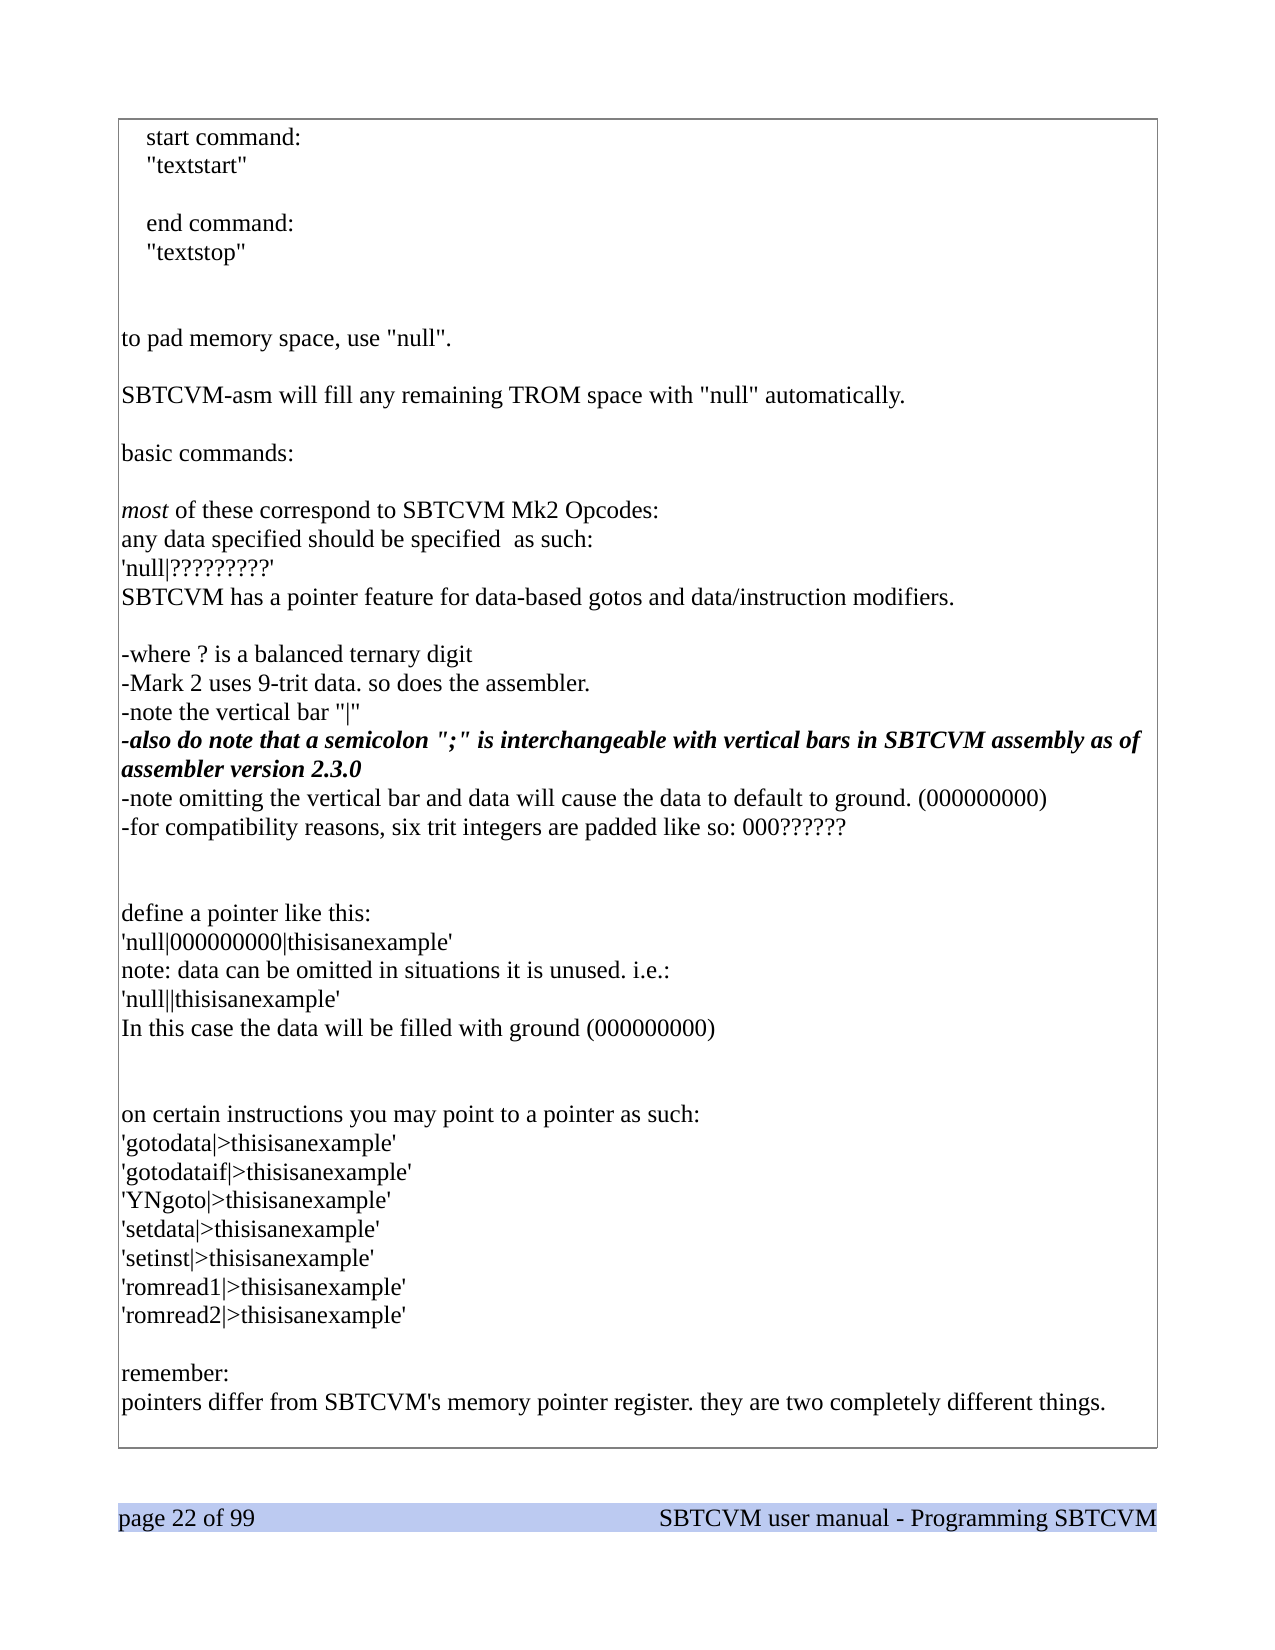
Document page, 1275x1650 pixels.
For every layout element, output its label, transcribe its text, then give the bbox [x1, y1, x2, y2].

table_header start command: "textstart" end command: "textstop" to pad memory space, use "null". SBTCVM-asm will fill any remaining TROM space with "null" automatically. basic commands: most of these correspond to SBTCVM Mk2 Opcodes: any data specified should be specified as such: 'null|?????????' SBTCVM has a pointer feature for data-based gotos and data/instruction modifiers. -where ? is a balanced ternary digit -Mark 2 uses 9-trit data. so does the assembler. -note the vertical bar "|" -also do note that a semicolon ";" is interchangeable with vertical bars in SBTCVM assembly as of assembler version 2.3.0 -note omitting the vertical bar and data will cause the data to default to ground. (000000000) -for compatibility reasons, six trit integers are padded like so: 000?????? define a pointer like this: 'null|000000000|thisisanexample' note: data can be omitted in situations it is unused. i.e.: 'null||thisisanexample' In this case the data will be filled with ground (000000000) on certain instructions you may point to a pointer as such: 'gotodata|>thisisanexample' 'gotodataif|>thisisanexample' 'YNgoto|>thisisanexample' 'setdata|>thisisanexample' 'setinst|>thisisanexample' 'romread1|>thisisanexample' 'romread2|>thisisanexample' remember: pointers differ from SBTCVM's memory pointer register. they are two completely different things. [119, 120, 1157, 1447]
